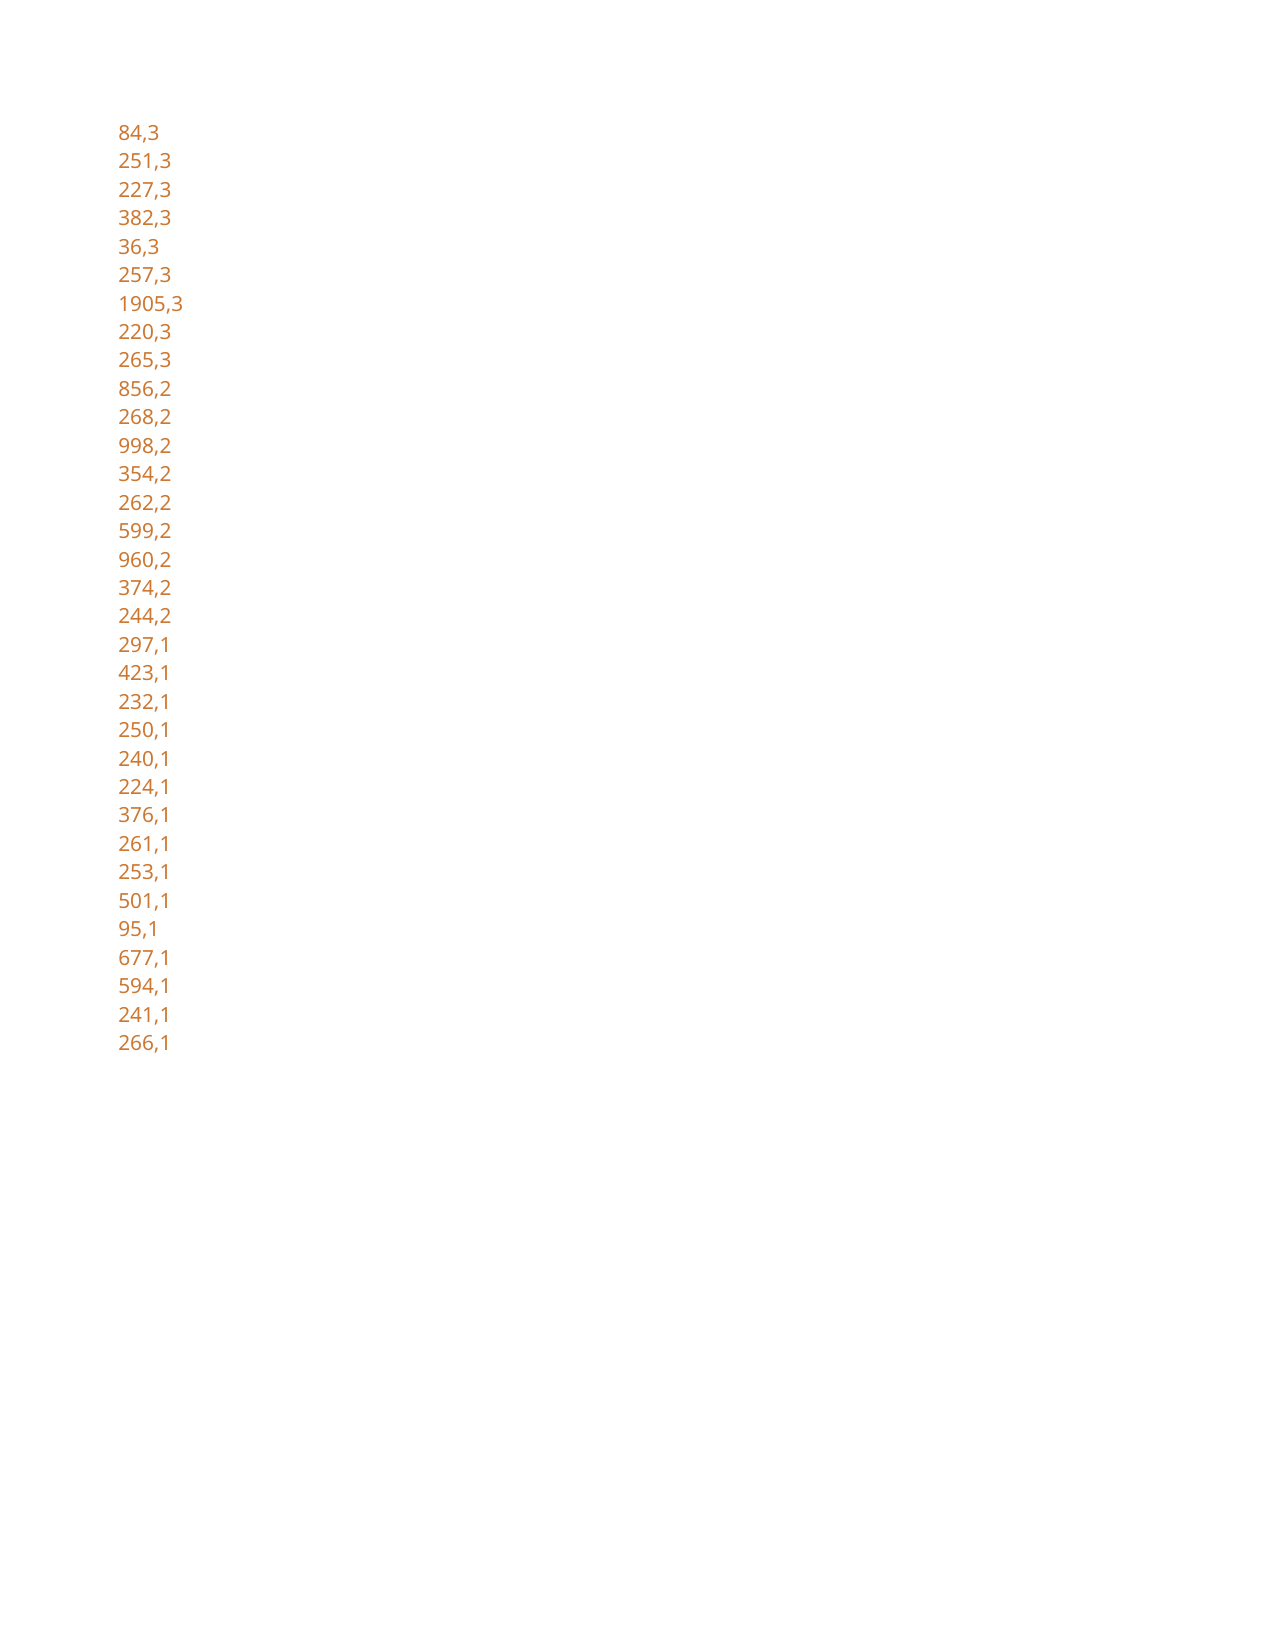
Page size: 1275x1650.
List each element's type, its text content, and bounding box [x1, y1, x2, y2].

text 382,3 [118, 203, 1157, 232]
text 240,1 [118, 744, 1157, 772]
text 251,3 [118, 147, 1157, 175]
text 261,1 [118, 829, 1157, 857]
text 297,1 [118, 630, 1157, 658]
text 250,1 [118, 715, 1157, 744]
text 232,1 [118, 687, 1157, 715]
text 257,3 [118, 260, 1157, 289]
text 268,2 [118, 402, 1157, 431]
text 423,1 [118, 658, 1157, 687]
text 224,1 [118, 772, 1157, 801]
text 376,1 [118, 801, 1157, 829]
text 856,2 [118, 374, 1157, 402]
text 253,1 [118, 857, 1157, 886]
text 244,2 [118, 602, 1157, 630]
text 266,1 [118, 1028, 1157, 1057]
text 594,1 [118, 971, 1157, 1000]
text 262,2 [118, 488, 1157, 516]
text 36,3 [118, 232, 1157, 260]
text 599,2 [118, 516, 1157, 545]
text 354,2 [118, 459, 1157, 488]
text 220,3 [118, 317, 1157, 346]
text 1905,3 [118, 289, 1157, 317]
text 677,1 [118, 943, 1157, 971]
text 265,3 [118, 346, 1157, 374]
text 501,1 [118, 886, 1157, 914]
text 960,2 [118, 545, 1157, 573]
text 998,2 [118, 431, 1157, 459]
text 95,1 [118, 914, 1157, 943]
text 241,1 [118, 1000, 1157, 1028]
text 84,3 [118, 118, 1157, 147]
text 374,2 [118, 573, 1157, 602]
text 227,3 [118, 175, 1157, 203]
